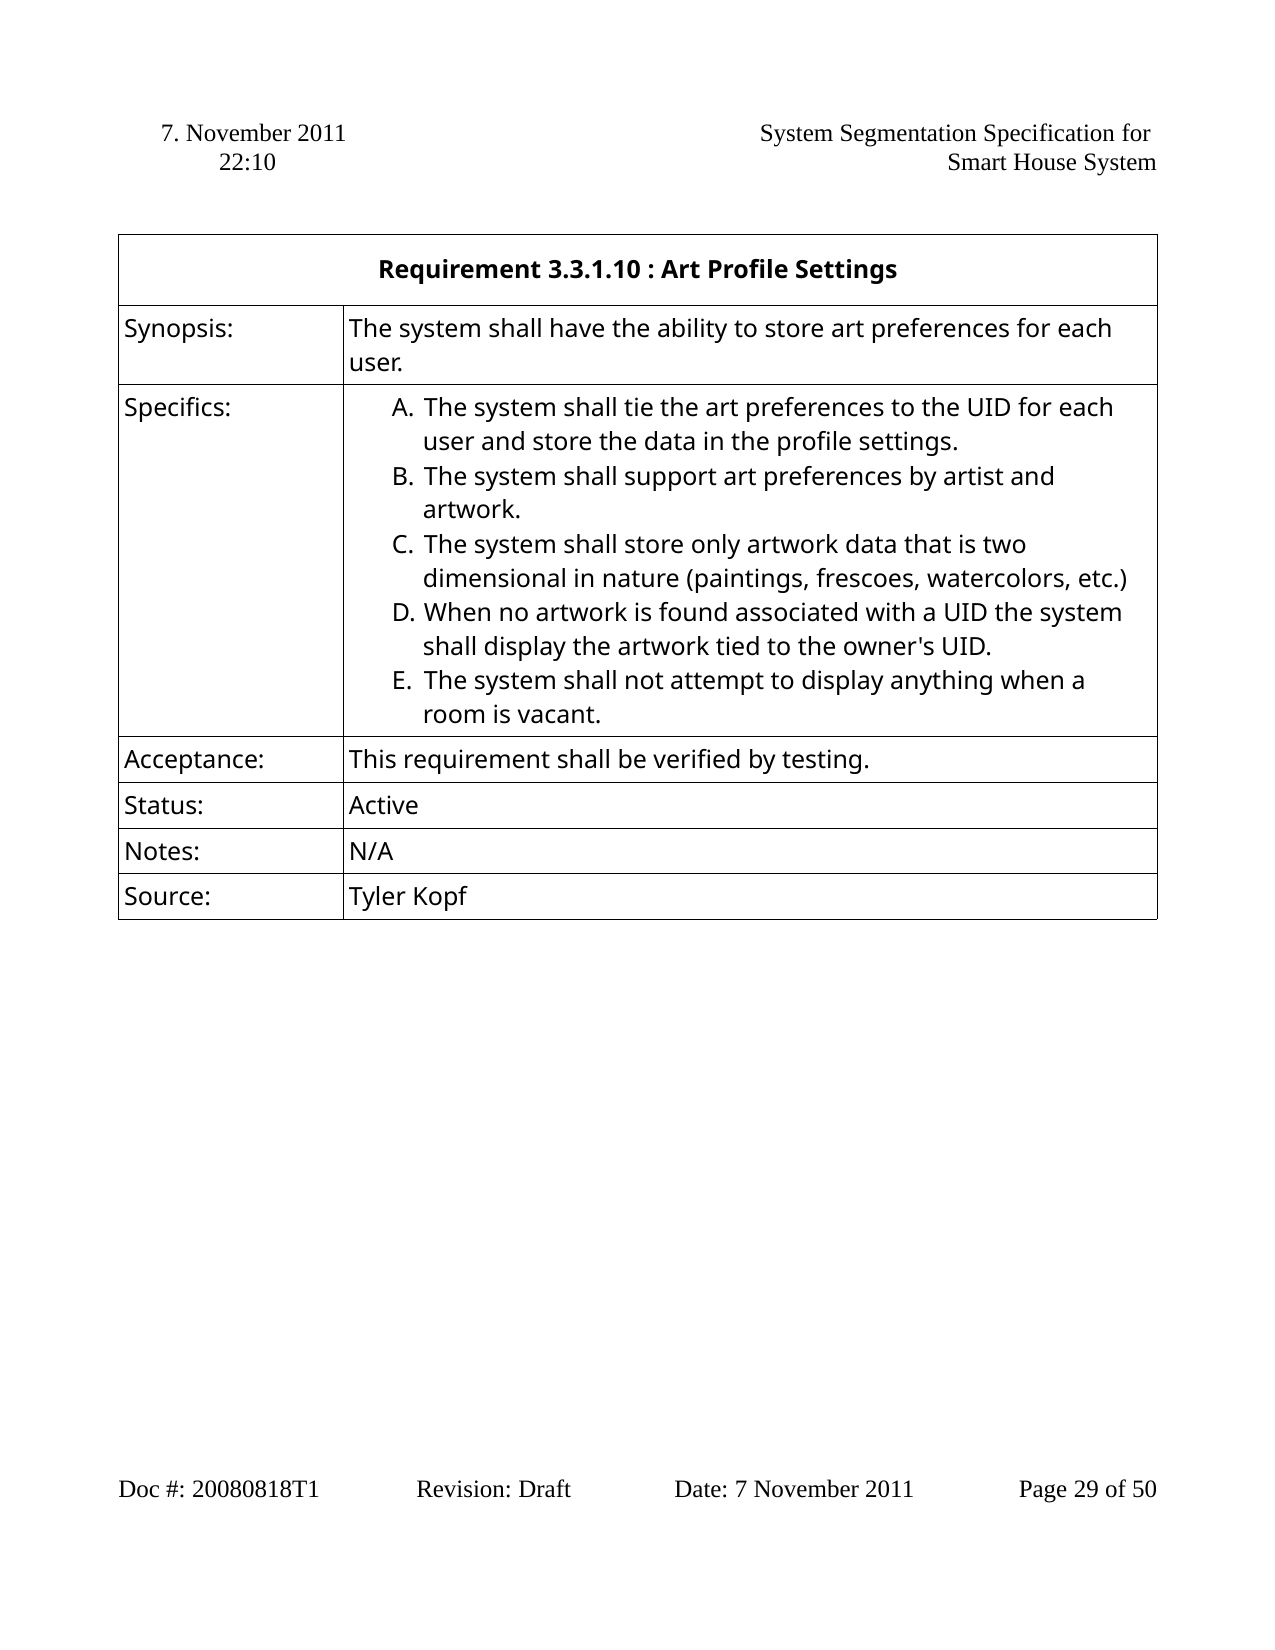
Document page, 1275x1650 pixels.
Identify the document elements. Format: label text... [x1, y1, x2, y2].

table_cell This requirement shall be verified by testing. [344, 737, 1157, 782]
table_cell Synopsis: [119, 306, 343, 384]
table_cell Active [344, 783, 1157, 828]
table_cell The system shall have the ability to store art preferences for each user. [344, 306, 1157, 384]
table_cell Acceptance: [119, 737, 343, 782]
table_cell N/A [344, 829, 1157, 873]
table_cell Tyler Kopf [344, 874, 1157, 919]
table_header Requirement 3.3.1.10 : Art Profile Settings [119, 235, 1157, 304]
table_cell Status: [119, 783, 343, 828]
table_cell Specifics: [119, 385, 343, 736]
table_cell Source: [119, 874, 343, 919]
table_cell The system shall tie the art preferences to the UID for each user and store the data in the profile settings. The system shall support art preferences by artist and artwork. The system shall store only artwork data that is two dimensional in nature (paintings, frescoes, watercolors, etc.) When no artwork is found associated with a UID the system shall display the artwork tied to the owner's UID. The system shall not attempt to display anything when a room is vacant. [344, 385, 1157, 736]
table_cell Notes: [119, 829, 343, 873]
